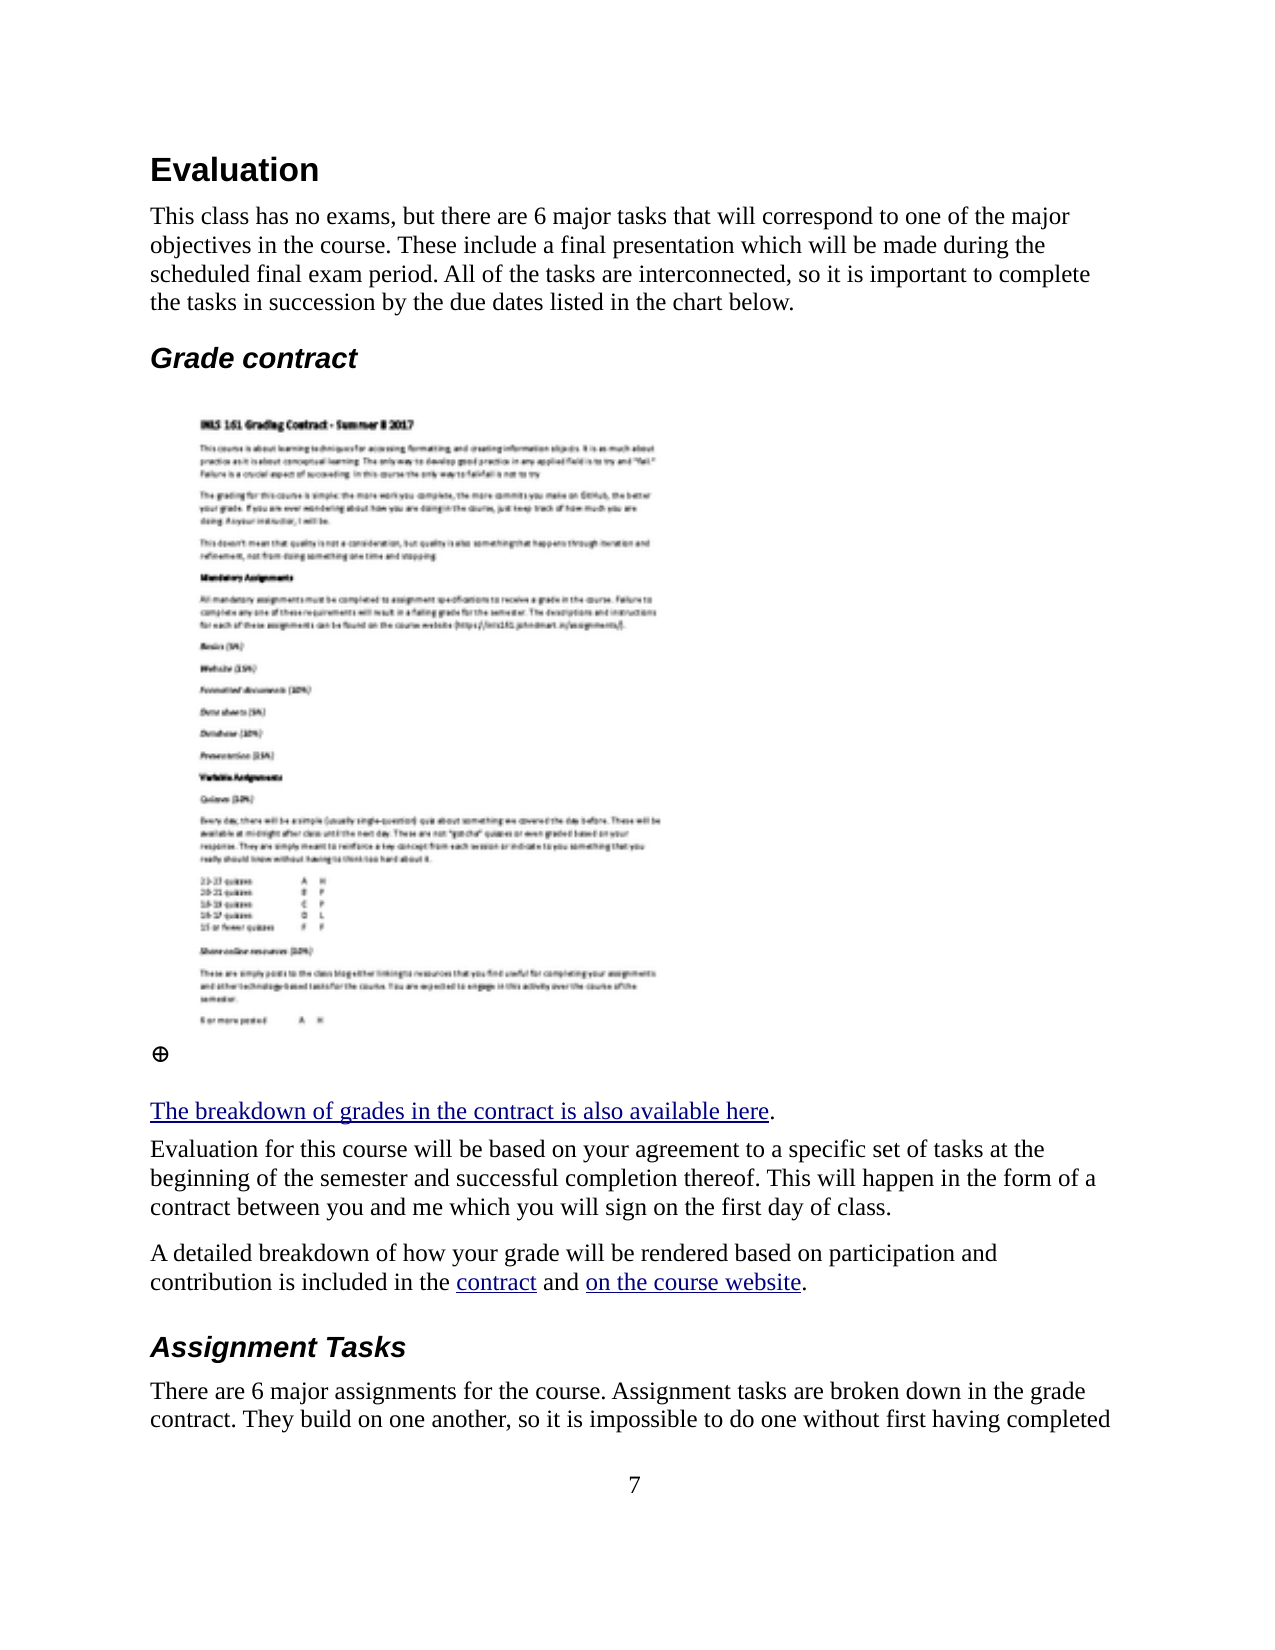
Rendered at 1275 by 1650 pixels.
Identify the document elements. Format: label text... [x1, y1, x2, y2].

text There are 6 major assignments for the course. Assignment tasks are broken down in the grade contract. They build on one another, so it is impossible to do one without first having completed [150, 1376, 1125, 1433]
text This class has no exams, but there are 6 major tasks that will correspond to one of the major objectives in the course. These include a final presentation which will be made during the scheduled final exam period. All of the tasks are interconnected, so it is important to complete the tasks in succession by the due dates listed in the chart below. [150, 201, 1125, 316]
subtitle Assignment Tasks [150, 1330, 1125, 1363]
picture [171, 387, 692, 1063]
text Evaluation for this course will be based on your agreement to a specific set of tasks at the beginning of the semester and successful completion thereof. This will happen in the form of a contract between you and me which you will sign on the first day of class. [150, 1134, 1125, 1220]
subtitle Evaluation [150, 150, 1125, 189]
text ⊕ The breakdown of grades in the contract is also available here. [150, 387, 1125, 1125]
text A detailed breakdown of how your grade will be rendered based on participation and contribution is included in the contract and on the course website. [150, 1238, 1125, 1296]
subtitle Grade contract [150, 341, 1125, 375]
